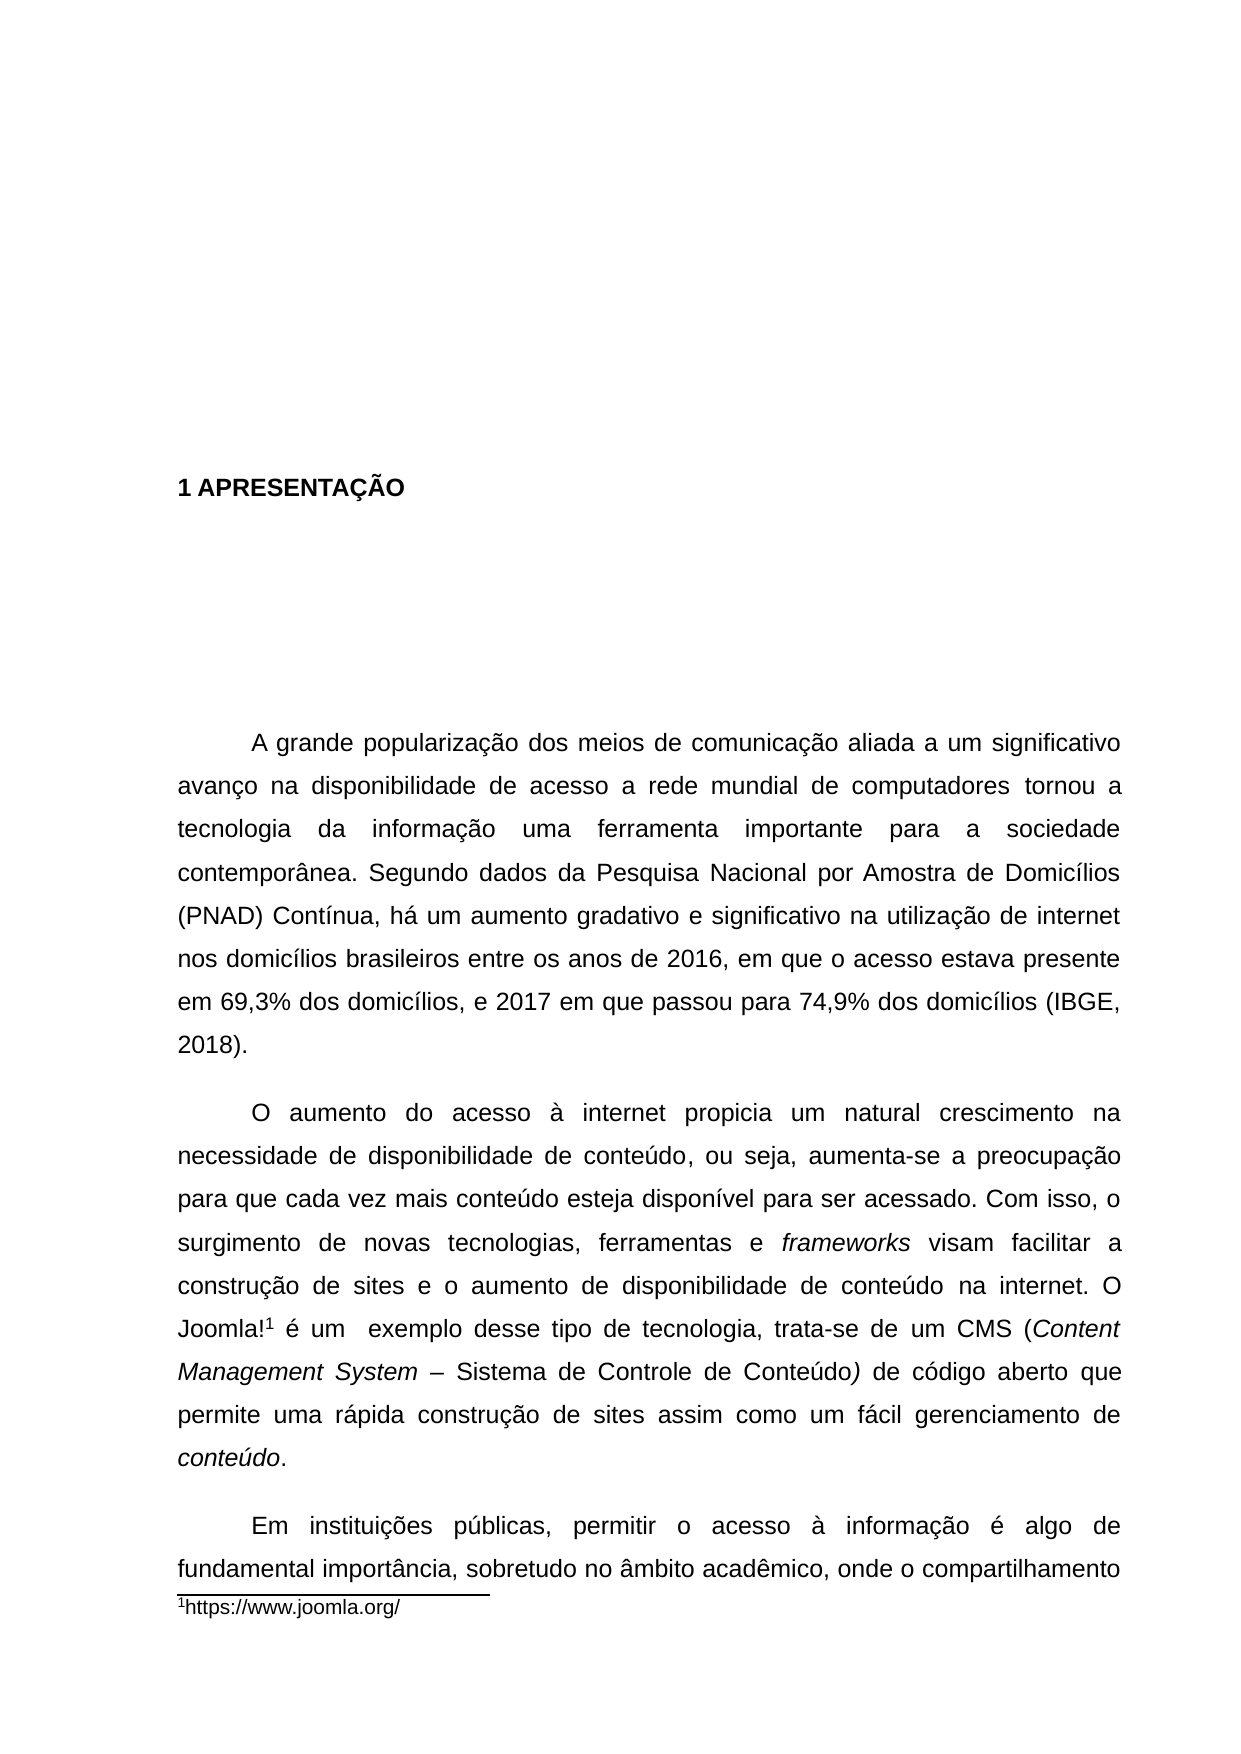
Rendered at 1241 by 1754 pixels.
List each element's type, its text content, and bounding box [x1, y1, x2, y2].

text A grande popularização dos meios de comunicação aliada a um significativo avanço na disponibilidade de acesso a rede mundial de computadores tornou a tecnologia da informação uma ferramenta importante para a sociedade contemporânea. Segundo dados da Pesquisa Nacional por Amostra de Domicílios (PNAD) Contínua, há um aumento gradativo e significativo na utilização de internet nos domicílios brasileiros entre os anos de 2016, em que o acesso estava presente em 69,3% dos domicílios, e 2017 em que passou para 74,9% dos domicílios (IBGE, 2018). [177, 728, 1122, 1059]
text https://www.joomla.org/ [177, 1595, 1122, 1619]
text Em instituições públicas, permitir o acesso à informação é algo de fundamental importância, sobretudo no âmbito acadêmico, onde o compartilhamento [177, 1511, 1122, 1583]
text O aumento do acesso à internet propicia um natural crescimento na necessidade de disponibilidade de conteúdo, ou seja, aumenta-se a preocupação para que cada vez mais conteúdo esteja disponível para ser acessado. Com isso, o surgimento de novas tecnologias, ferramentas e frameworks visam facilitar a construção de sites e o aumento de disponibilidade de conteúdo na internet. O Joomla! é um exemplo desse tipo de tecnologia, trata-se de um CMS (Content Management System – Sistema de Controle de Conteúdo) de código aberto que permite uma rápida construção de sites assim como um fácil gerenciamento de conteúdo. [177, 1098, 1122, 1472]
text 1 APRESENTAÇÃO [177, 472, 1122, 501]
